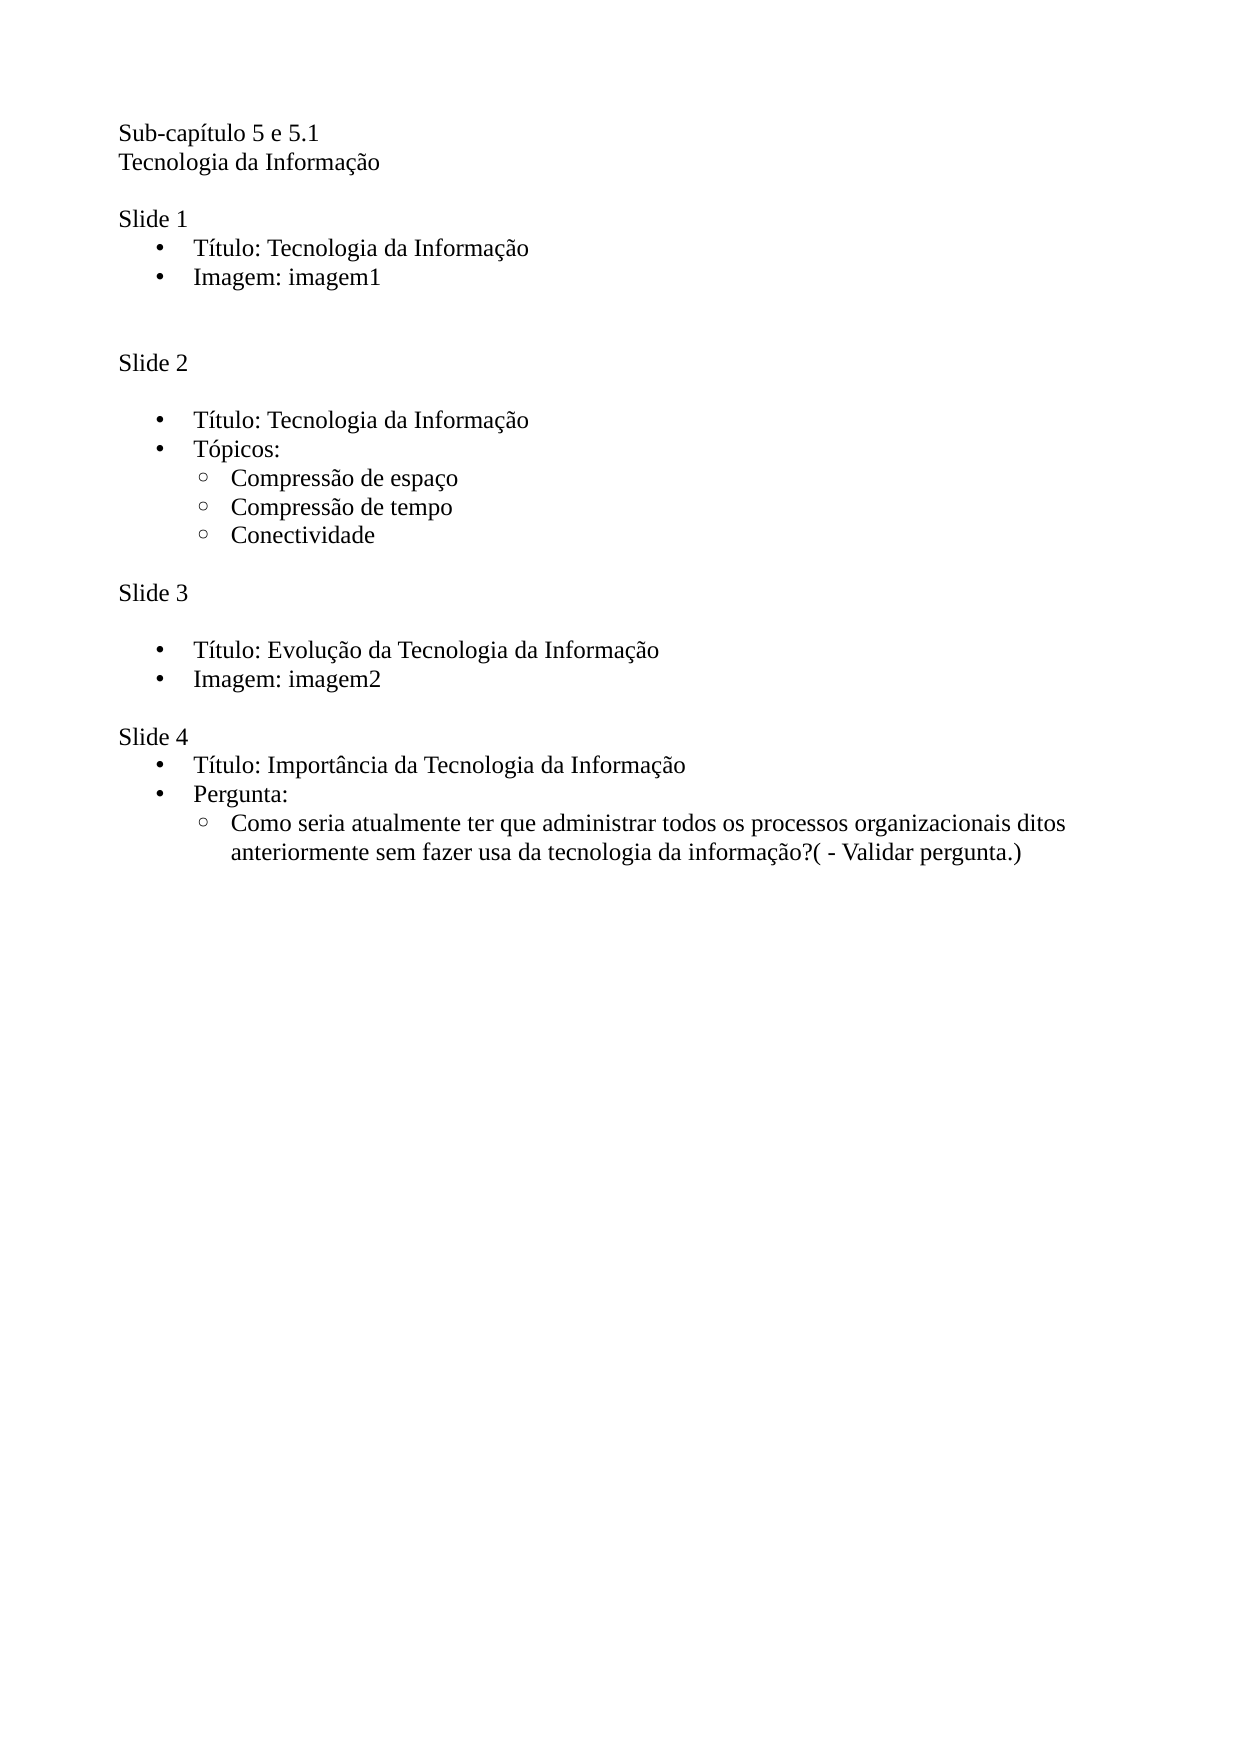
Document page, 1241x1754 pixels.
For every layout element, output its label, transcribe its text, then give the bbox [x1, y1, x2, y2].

list Imagem: imagem2 [156, 664, 1122, 693]
text Slide 3 [118, 578, 1122, 607]
list Título: Evolução da Tecnologia da Informação [156, 636, 1122, 664]
text Sub-capítulo 5 e 5.1 [118, 118, 1122, 147]
list Título: Importância da Tecnologia da Informação [156, 751, 1122, 779]
list Compressão de tempo [193, 492, 1122, 521]
list Imagem: imagem1 [156, 262, 1122, 291]
list Pergunta: [156, 779, 1122, 808]
list Conectividade [193, 521, 1122, 549]
list Tópicos: [156, 434, 1122, 463]
list Como seria atualmente ter que administrar todos os processos organizacionais ditos anteriormente sem fazer usa da tecnologia da informação?( - Validar pergunta.) [193, 808, 1122, 866]
list Título: Tecnologia da Informação [156, 233, 1122, 262]
text Tecnologia da Informação [118, 147, 1122, 176]
list Título: Tecnologia da Informação [156, 406, 1122, 434]
text Slide 1 [118, 204, 1122, 233]
text Slide 4 [118, 722, 1122, 751]
list Compressão de espaço [193, 463, 1122, 492]
text Slide 2 [118, 348, 1122, 377]
